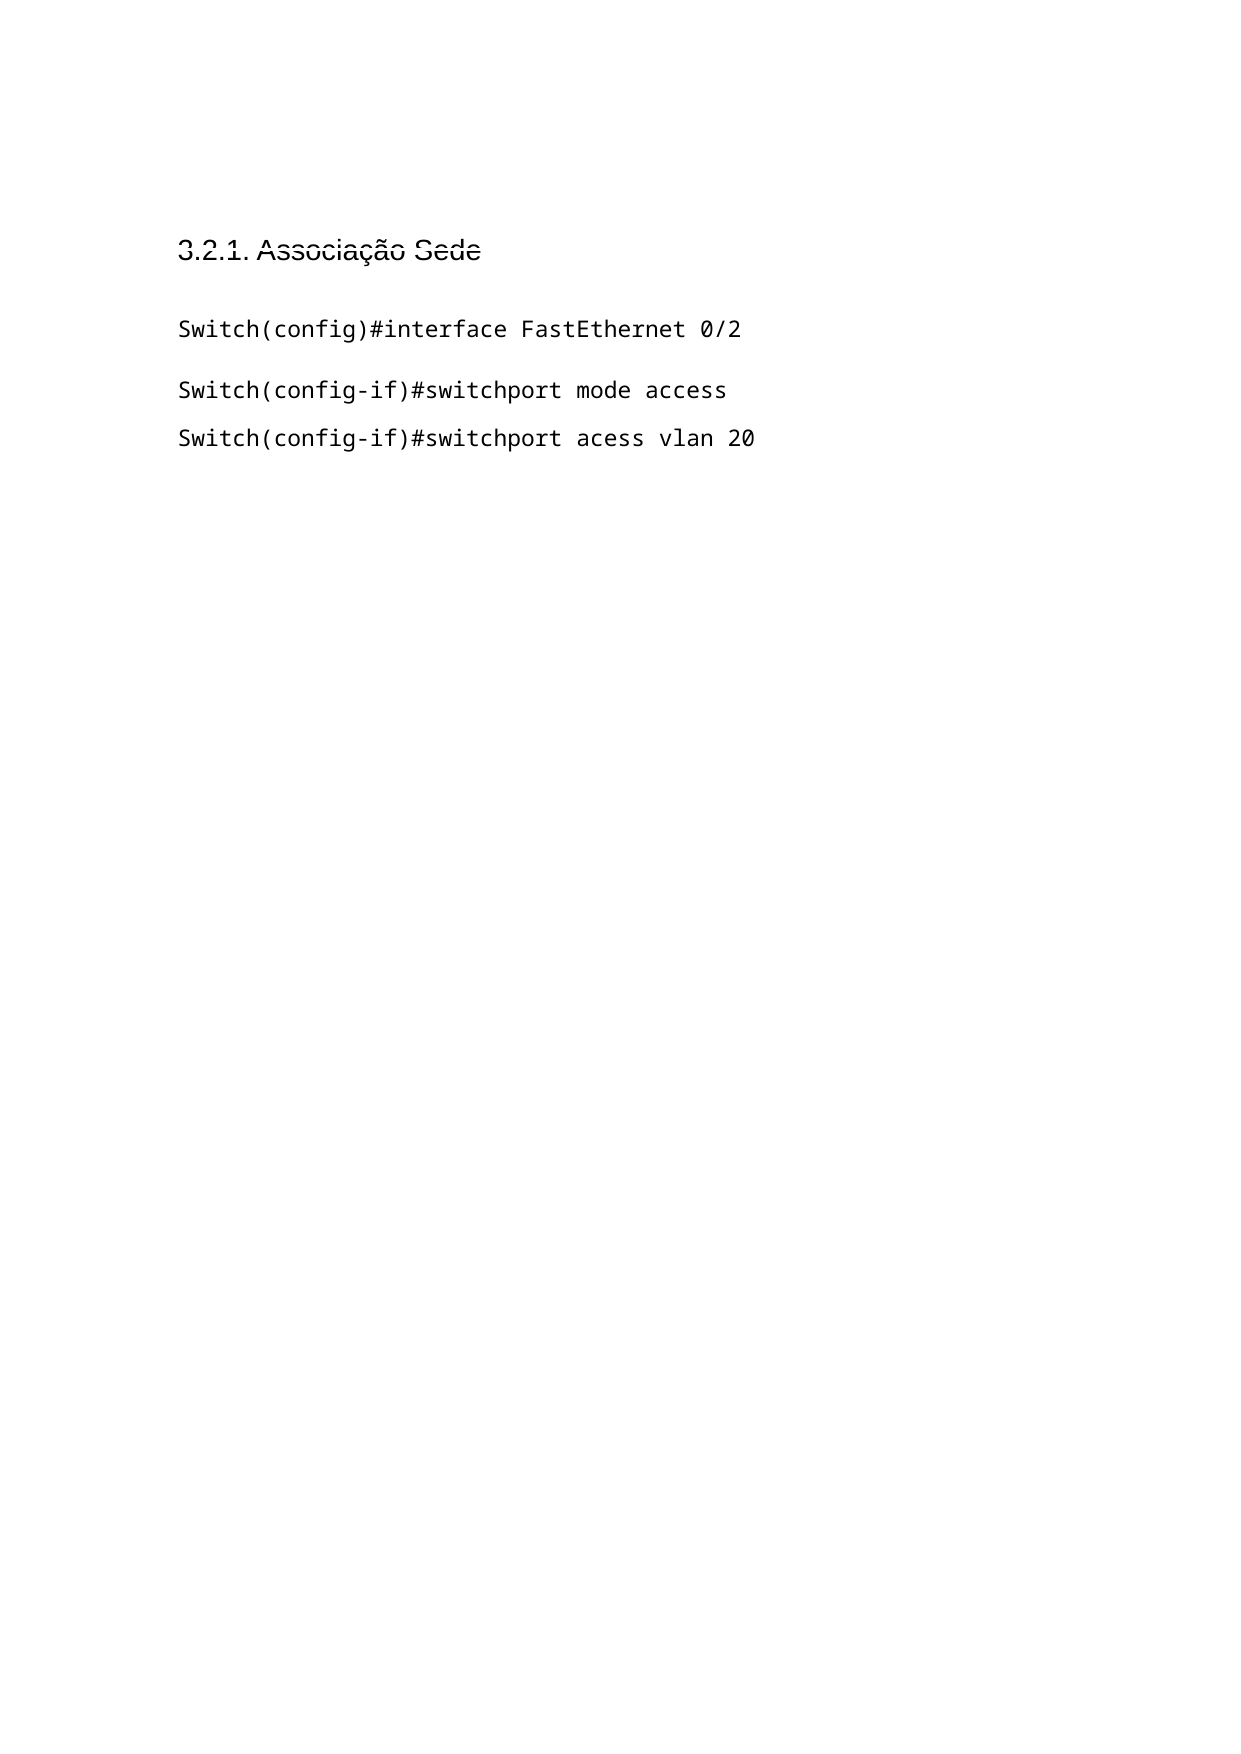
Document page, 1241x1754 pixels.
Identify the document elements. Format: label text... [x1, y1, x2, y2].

text Switch(config-if)#switchport acess vlan 20 [177, 422, 1063, 453]
subtitle 3.2.1. Associação Sede [177, 233, 1063, 248]
text Switch(config)#interface FastEthernet 0/2 [177, 313, 1063, 344]
text Switch(config-if)#switchport mode access [177, 374, 1063, 405]
subtitle 3.2.1. Associação Sede [177, 251, 367, 266]
subtitle 3.2.1. Associação Sede [362, 251, 1063, 266]
